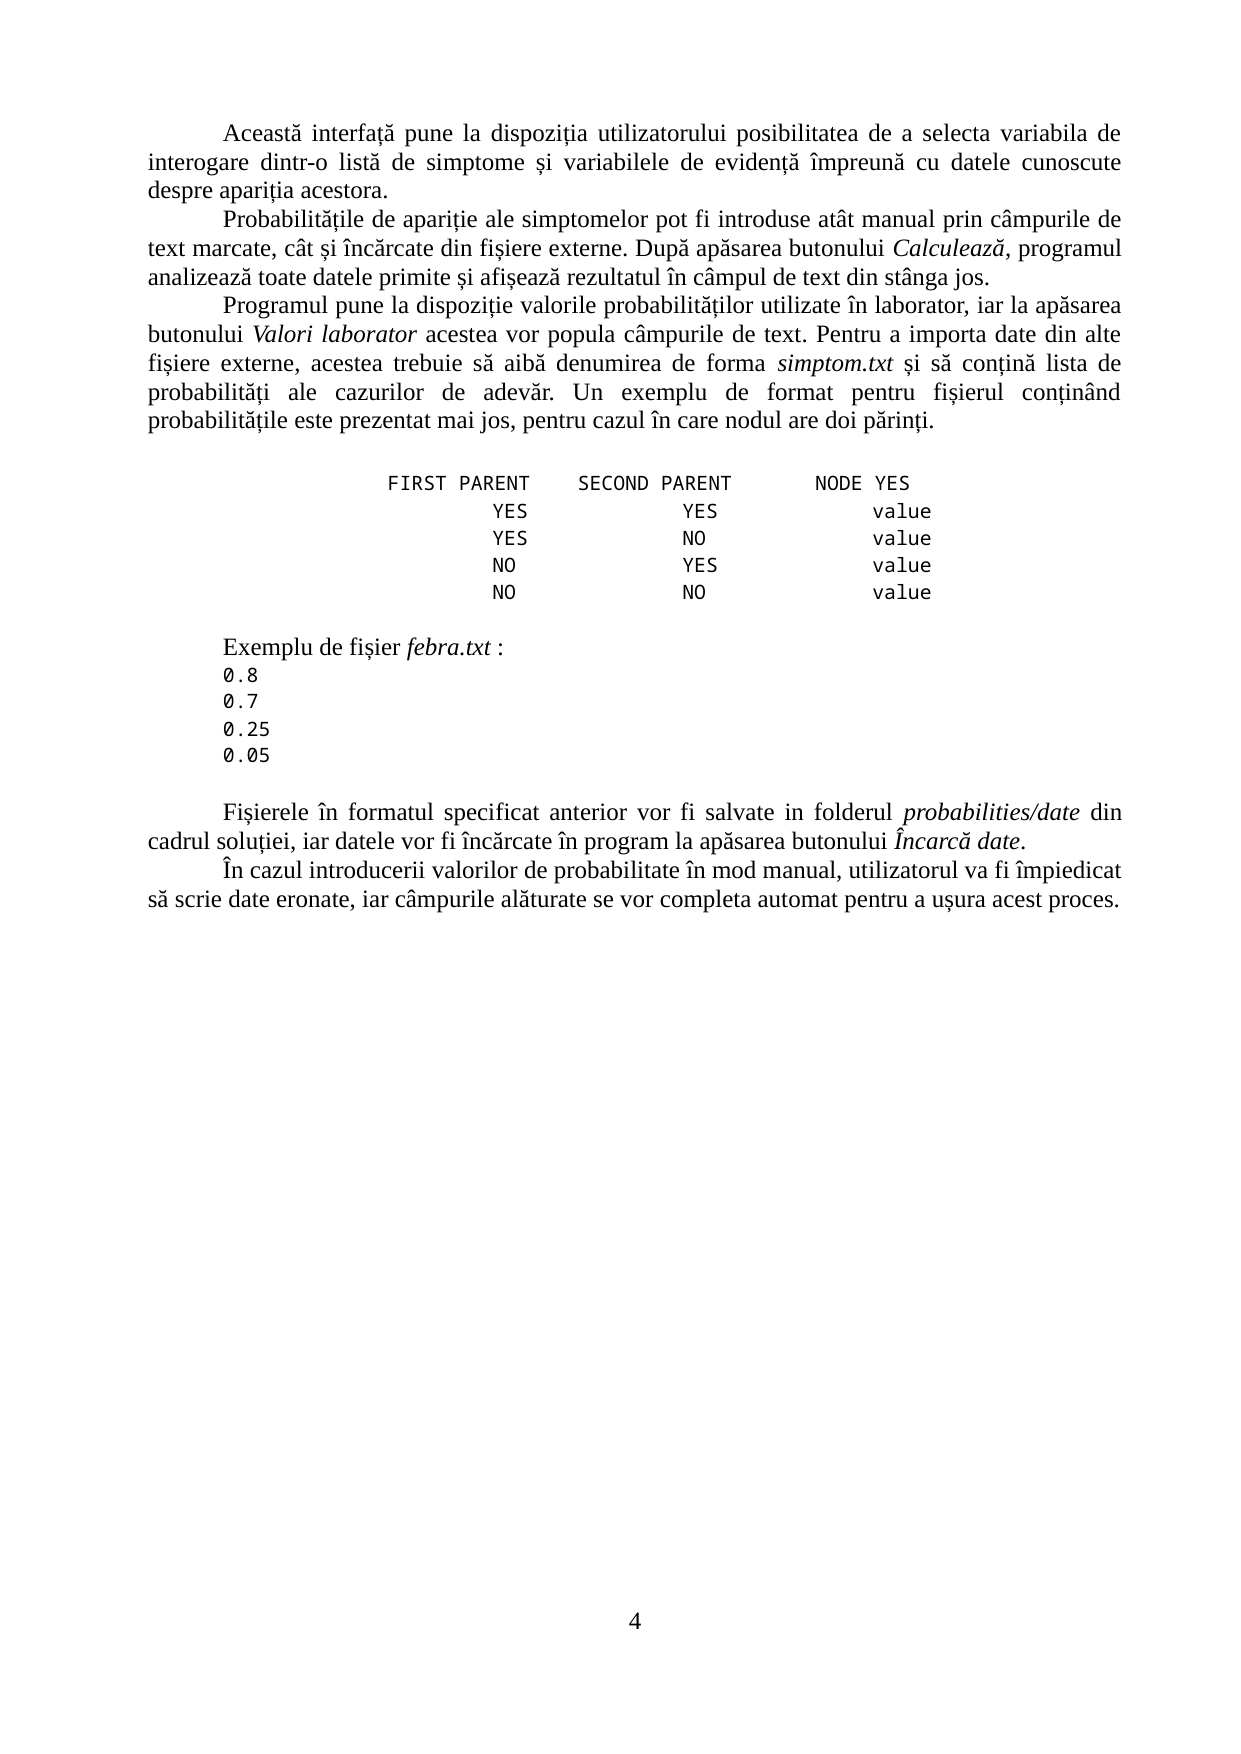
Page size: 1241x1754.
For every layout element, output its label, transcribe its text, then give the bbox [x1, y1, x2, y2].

text 0.05 [148, 742, 1122, 769]
text NO NO value [148, 578, 1122, 605]
text Probabilitățile de apariție ale simptomelor pot fi introduse atât manual prin câmpurile de text marcate, cât și încărcate din fișiere externe. După apăsarea butonului Calculează, programul analizează toate datele primite și afișează rezultatul în câmpul de text din stânga jos. [148, 204, 1122, 291]
text 0.8 [148, 661, 1122, 688]
text YES NO value [148, 524, 1122, 551]
text Această interfață pune la dispoziția utilizatorului posibilitatea de a selecta variabila de interogare dintr-o listă de simptome și variabilele de evidență împreună cu datele cunoscute despre apariția acestora. [148, 118, 1122, 204]
text Programul pune la dispoziție valorile probabilităților utilizate în laborator, iar la apăsarea butonului Valori laborator acestea vor popula câmpurile de text. Pentru a importa date din alte fișiere externe, acestea trebuie să aibă denumirea de forma simptom.txt și să conțină lista de probabilități ale cazurilor de adevăr. Un exemplu de format pentru fișierul conținând probabilitățile este prezentat mai jos, pentru cazul în care nodul are doi părinți. [148, 291, 1122, 434]
text NO YES value [148, 551, 1122, 578]
text Fișierele în formatul specificat anterior vor fi salvate in folderul probabilities/date din cadrul soluției, iar datele vor fi încărcate în program la apăsarea butonului Încarcă date. [148, 797, 1122, 855]
text Exemplu de fișier febra.txt : [148, 632, 1122, 661]
text FIRST PARENT SECOND PARENT NODE YES [148, 463, 1122, 497]
text 0.25 [148, 715, 1122, 742]
text În cazul introducerii valorilor de probabilitate în mod manual, utilizatorul va fi împiedicat să scrie date eronate, iar câmpurile alăturate se vor completa automat pentru a ușura acest proces. [148, 855, 1122, 912]
text YES YES value [148, 497, 1122, 524]
text 0.7 [148, 688, 1122, 715]
